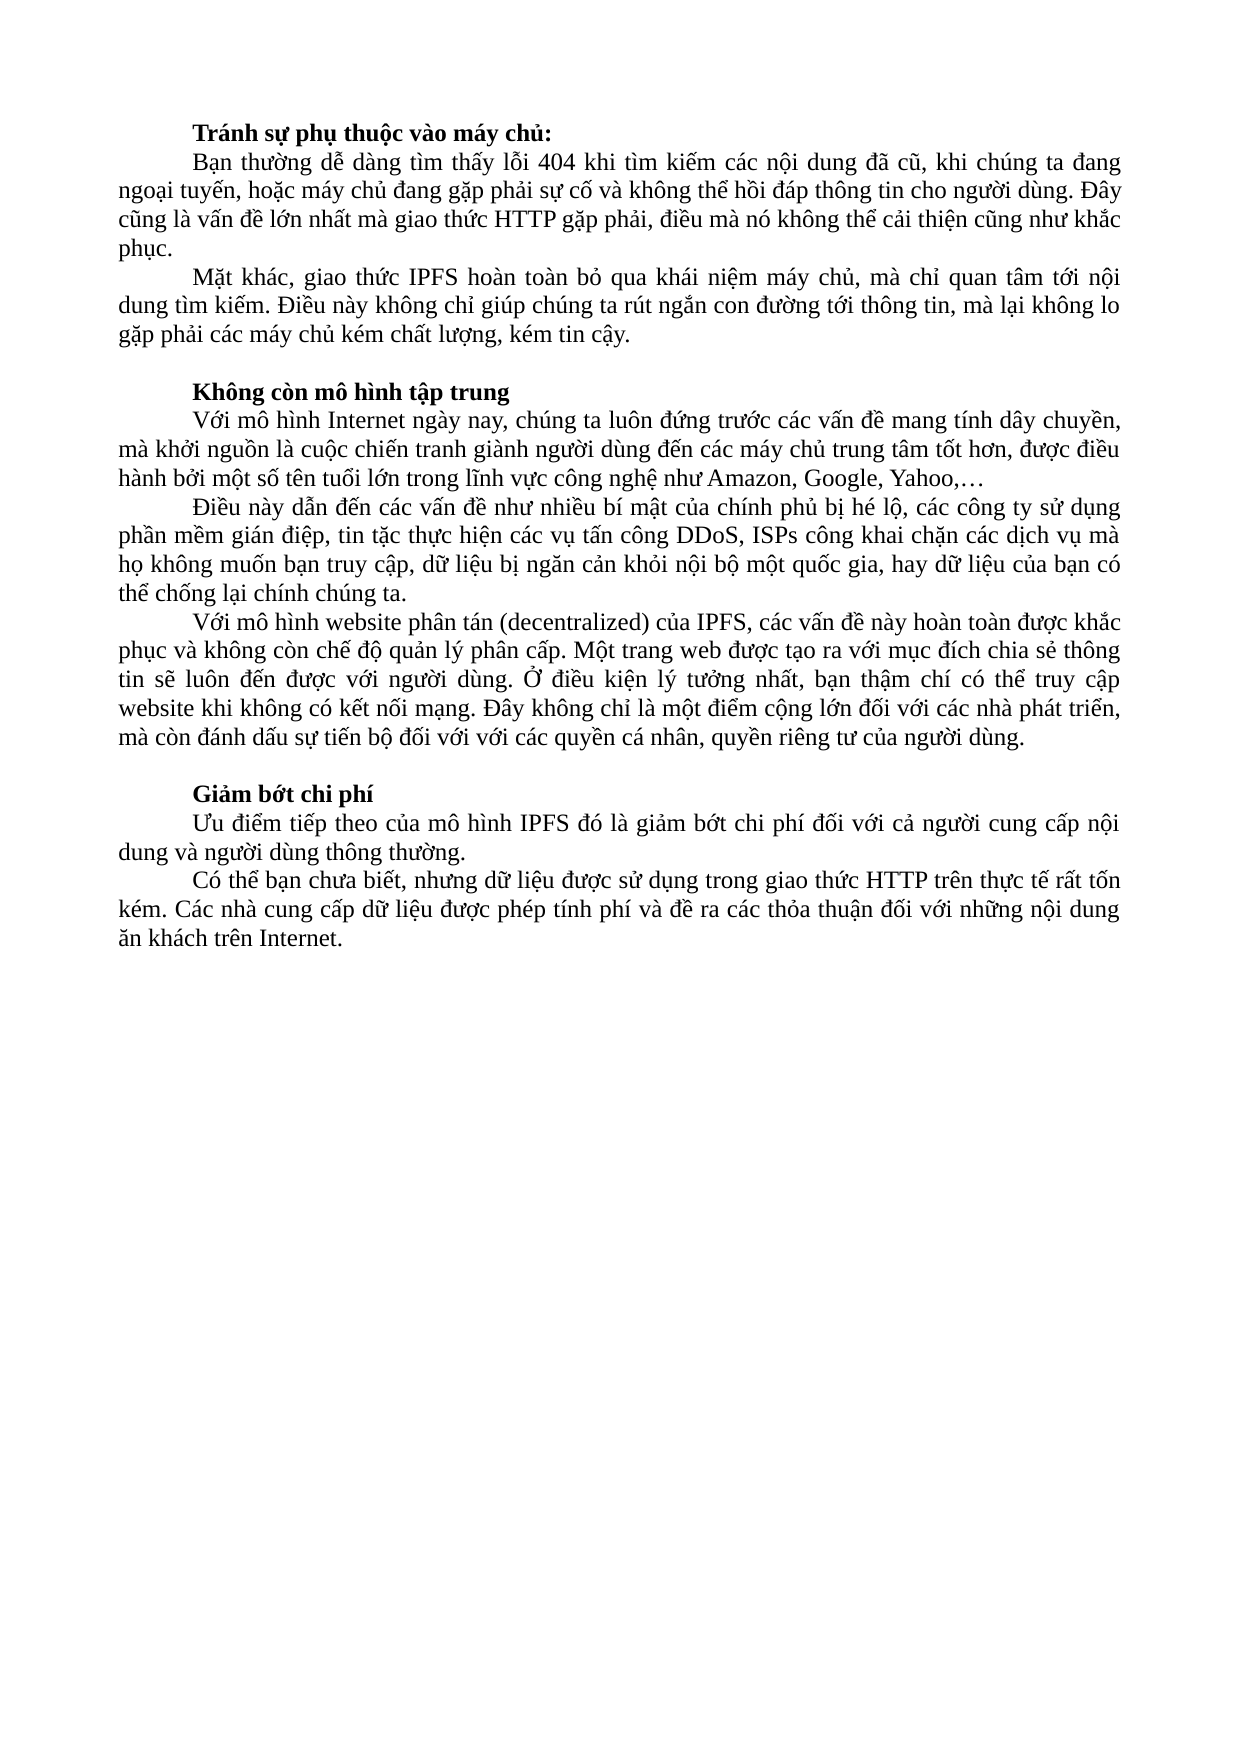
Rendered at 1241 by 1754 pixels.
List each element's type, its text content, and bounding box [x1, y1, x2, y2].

text Bạn thường dễ dàng tìm thấy lỗi 404 khi tìm kiếm các nội dung đã cũ, khi chúng ta đang ngoại tuyến, hoặc máy chủ đang gặp phải sự cố và không thể hồi đáp thông tin cho người dùng. Đây cũng là vấn đề lớn nhất mà giao thức HTTP gặp phải, điều mà nó không thể cải thiện cũng như khắc phục. [118, 147, 1122, 262]
text Mặt khác, giao thức IPFS hoàn toàn bỏ qua khái niệm máy chủ, mà chỉ quan tâm tới nội dung tìm kiếm. Điều này không chỉ giúp chúng ta rút ngắn con đường tới thông tin, mà lại không lo gặp phải các máy chủ kém chất lượng, kém tin cậy. [118, 262, 1122, 348]
text Giảm bớt chi phí [118, 779, 1122, 808]
text Có thể bạn chưa biết, nhưng dữ liệu được sử dụng trong giao thức HTTP trên thực tế rất tốn kém. Các nhà cung cấp dữ liệu được phép tính phí và đề ra các thỏa thuận đối với những nội dung ăn khách trên Internet. [118, 866, 1122, 952]
text Tránh sự phụ thuộc vào máy chủ: [118, 118, 1122, 147]
text Điều này dẫn đến các vấn đề như nhiều bí mật của chính phủ bị hé lộ, các công ty sử dụng phần mềm gián điệp, tin tặc thực hiện các vụ tấn công DDoS, ISPs công khai chặn các dịch vụ mà họ không muốn bạn truy cập, dữ liệu bị ngăn cản khỏi nội bộ một quốc gia, hay dữ liệu của bạn có thể chống lại chính chúng ta. [118, 492, 1122, 607]
text Với mô hình website phân tán (decentralized) của IPFS, các vấn đề này hoàn toàn được khắc phục và không còn chế độ quản lý phân cấp. Một trang web được tạo ra với mục đích chia sẻ thông tin sẽ luôn đến được với người dùng. Ở điều kiện lý tưởng nhất, bạn thậm chí có thể truy cập website khi không có kết nối mạng. Đây không chỉ là một điểm cộng lớn đối với các nhà phát triển, mà còn đánh dấu sự tiến bộ đối với với các quyền cá nhân, quyền riêng tư của người dùng. [118, 607, 1122, 751]
text Với mô hình Internet ngày nay, chúng ta luôn đứng trước các vấn đề mang tính dây chuyền, mà khởi nguồn là cuộc chiến tranh giành người dùng đến các máy chủ trung tâm tốt hơn, được điều hành bởi một số tên tuổi lớn trong lĩnh vực công nghệ như Amazon, Google, Yahoo,… [118, 406, 1122, 492]
text Ưu điểm tiếp theo của mô hình IPFS đó là giảm bớt chi phí đối với cả người cung cấp nội dung và người dùng thông thường. [118, 808, 1122, 866]
text Không còn mô hình tập trung [118, 377, 1122, 406]
